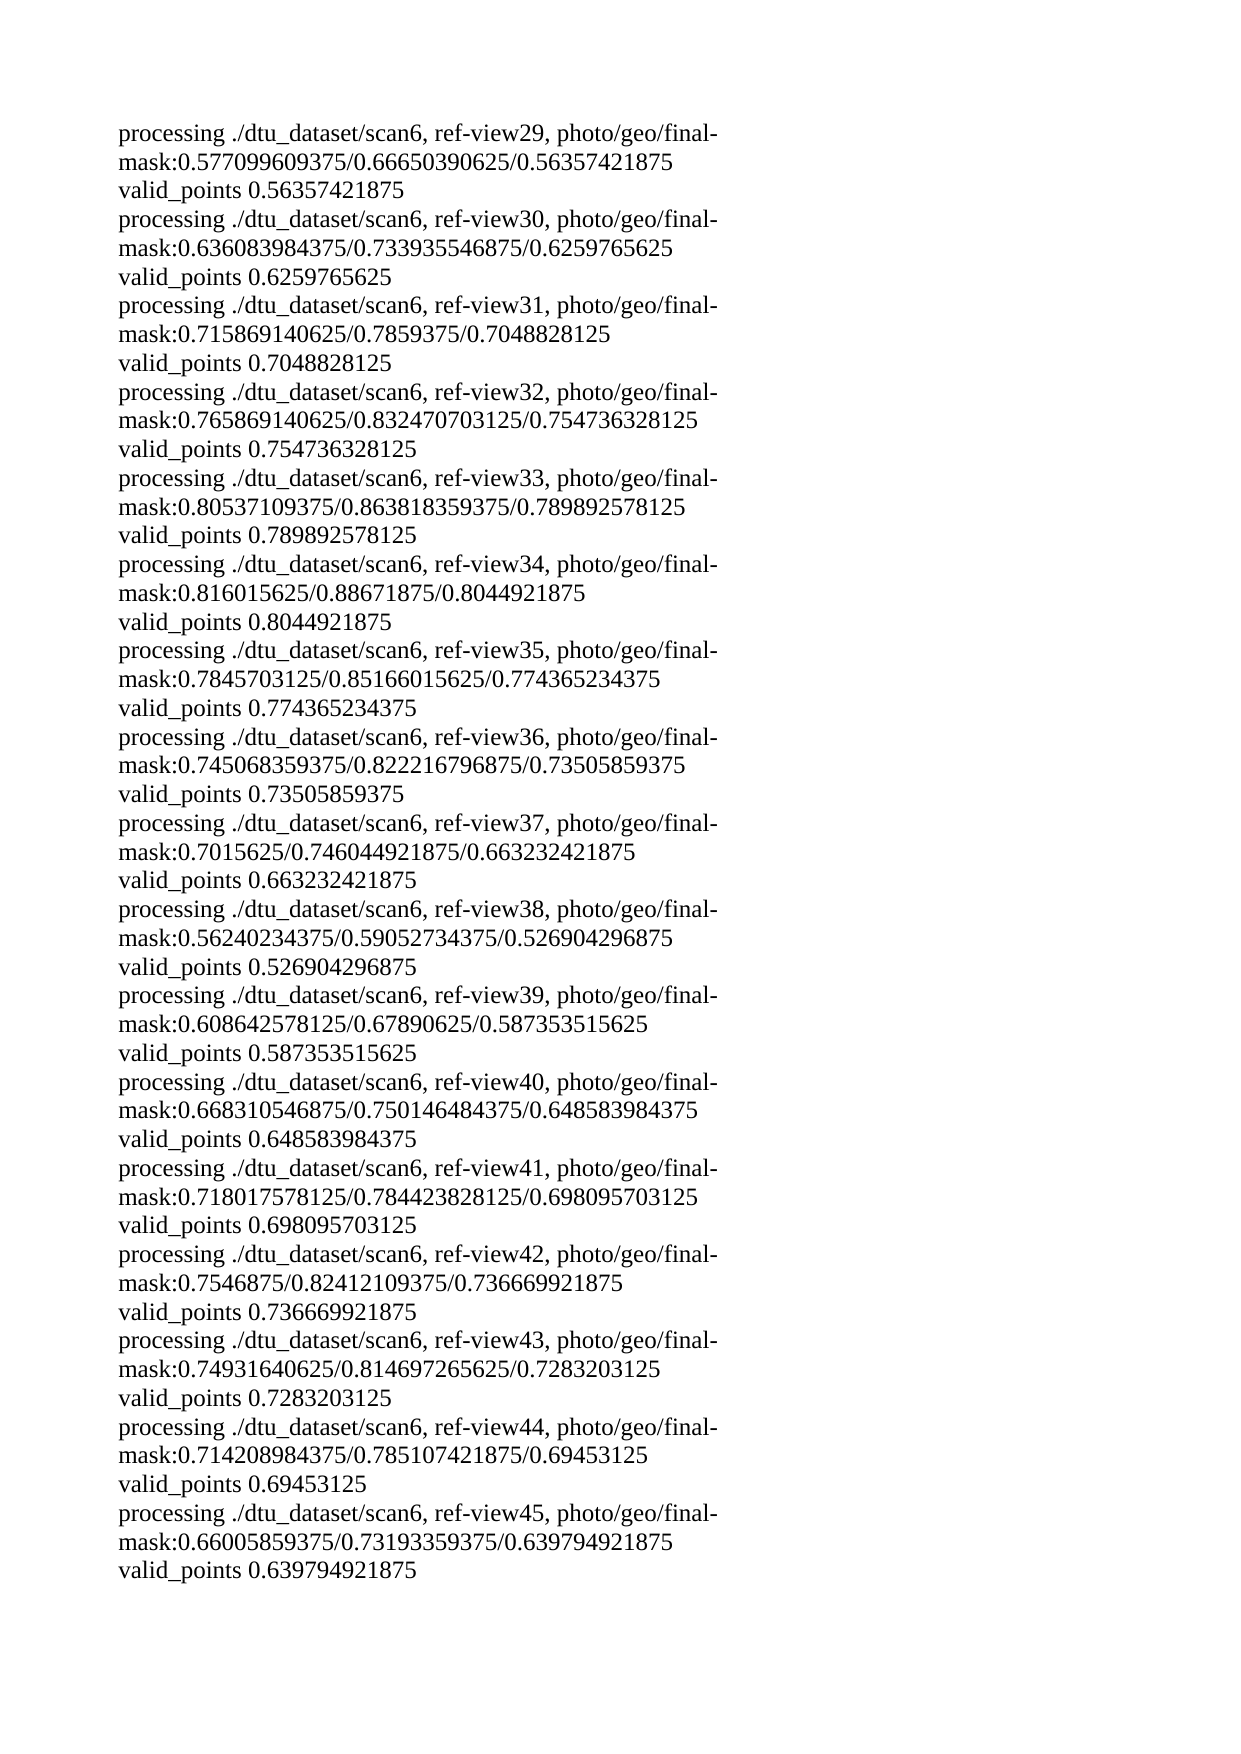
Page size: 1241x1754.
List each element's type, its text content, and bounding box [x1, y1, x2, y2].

text valid_points 0.639794921875 [118, 1556, 1122, 1584]
text processing ./dtu_dataset/scan6, ref-view40, photo/geo/final-mask:0.668310546875/0.750146484375/0.648583984375 [118, 1067, 1122, 1124]
text processing ./dtu_dataset/scan6, ref-view31, photo/geo/final-mask:0.715869140625/0.7859375/0.7048828125 [118, 291, 1122, 348]
text valid_points 0.526904296875 [118, 952, 1122, 981]
text processing ./dtu_dataset/scan6, ref-view35, photo/geo/final-mask:0.7845703125/0.85166015625/0.774365234375 [118, 636, 1122, 693]
text processing ./dtu_dataset/scan6, ref-view44, photo/geo/final-mask:0.714208984375/0.785107421875/0.69453125 [118, 1412, 1122, 1469]
text processing ./dtu_dataset/scan6, ref-view34, photo/geo/final-mask:0.816015625/0.88671875/0.8044921875 [118, 549, 1122, 607]
text processing ./dtu_dataset/scan6, ref-view33, photo/geo/final-mask:0.80537109375/0.863818359375/0.789892578125 [118, 463, 1122, 521]
text processing ./dtu_dataset/scan6, ref-view43, photo/geo/final-mask:0.74931640625/0.814697265625/0.7283203125 [118, 1326, 1122, 1383]
text valid_points 0.56357421875 [118, 176, 1122, 204]
text valid_points 0.69453125 [118, 1469, 1122, 1498]
text valid_points 0.7283203125 [118, 1383, 1122, 1412]
text valid_points 0.7048828125 [118, 348, 1122, 377]
text valid_points 0.8044921875 [118, 607, 1122, 636]
text processing ./dtu_dataset/scan6, ref-view45, photo/geo/final-mask:0.66005859375/0.73193359375/0.639794921875 [118, 1498, 1122, 1556]
text processing ./dtu_dataset/scan6, ref-view38, photo/geo/final-mask:0.56240234375/0.59052734375/0.526904296875 [118, 894, 1122, 952]
text valid_points 0.774365234375 [118, 693, 1122, 722]
text processing ./dtu_dataset/scan6, ref-view32, photo/geo/final-mask:0.765869140625/0.832470703125/0.754736328125 [118, 377, 1122, 434]
text valid_points 0.698095703125 [118, 1211, 1122, 1239]
text processing ./dtu_dataset/scan6, ref-view36, photo/geo/final-mask:0.745068359375/0.822216796875/0.73505859375 [118, 722, 1122, 779]
text processing ./dtu_dataset/scan6, ref-view42, photo/geo/final-mask:0.7546875/0.82412109375/0.736669921875 [118, 1239, 1122, 1297]
text valid_points 0.6259765625 [118, 262, 1122, 291]
text valid_points 0.754736328125 [118, 434, 1122, 463]
text processing ./dtu_dataset/scan6, ref-view39, photo/geo/final-mask:0.608642578125/0.67890625/0.587353515625 [118, 981, 1122, 1038]
text valid_points 0.736669921875 [118, 1297, 1122, 1326]
text processing ./dtu_dataset/scan6, ref-view30, photo/geo/final-mask:0.636083984375/0.733935546875/0.6259765625 [118, 204, 1122, 262]
text processing ./dtu_dataset/scan6, ref-view37, photo/geo/final-mask:0.7015625/0.746044921875/0.663232421875 [118, 808, 1122, 866]
text processing ./dtu_dataset/scan6, ref-view41, photo/geo/final-mask:0.718017578125/0.784423828125/0.698095703125 [118, 1153, 1122, 1211]
text valid_points 0.648583984375 [118, 1124, 1122, 1153]
text valid_points 0.663232421875 [118, 866, 1122, 894]
text valid_points 0.587353515625 [118, 1038, 1122, 1067]
text processing ./dtu_dataset/scan6, ref-view29, photo/geo/final-mask:0.577099609375/0.66650390625/0.56357421875 [118, 118, 1122, 176]
text valid_points 0.73505859375 [118, 779, 1122, 808]
text valid_points 0.789892578125 [118, 521, 1122, 549]
